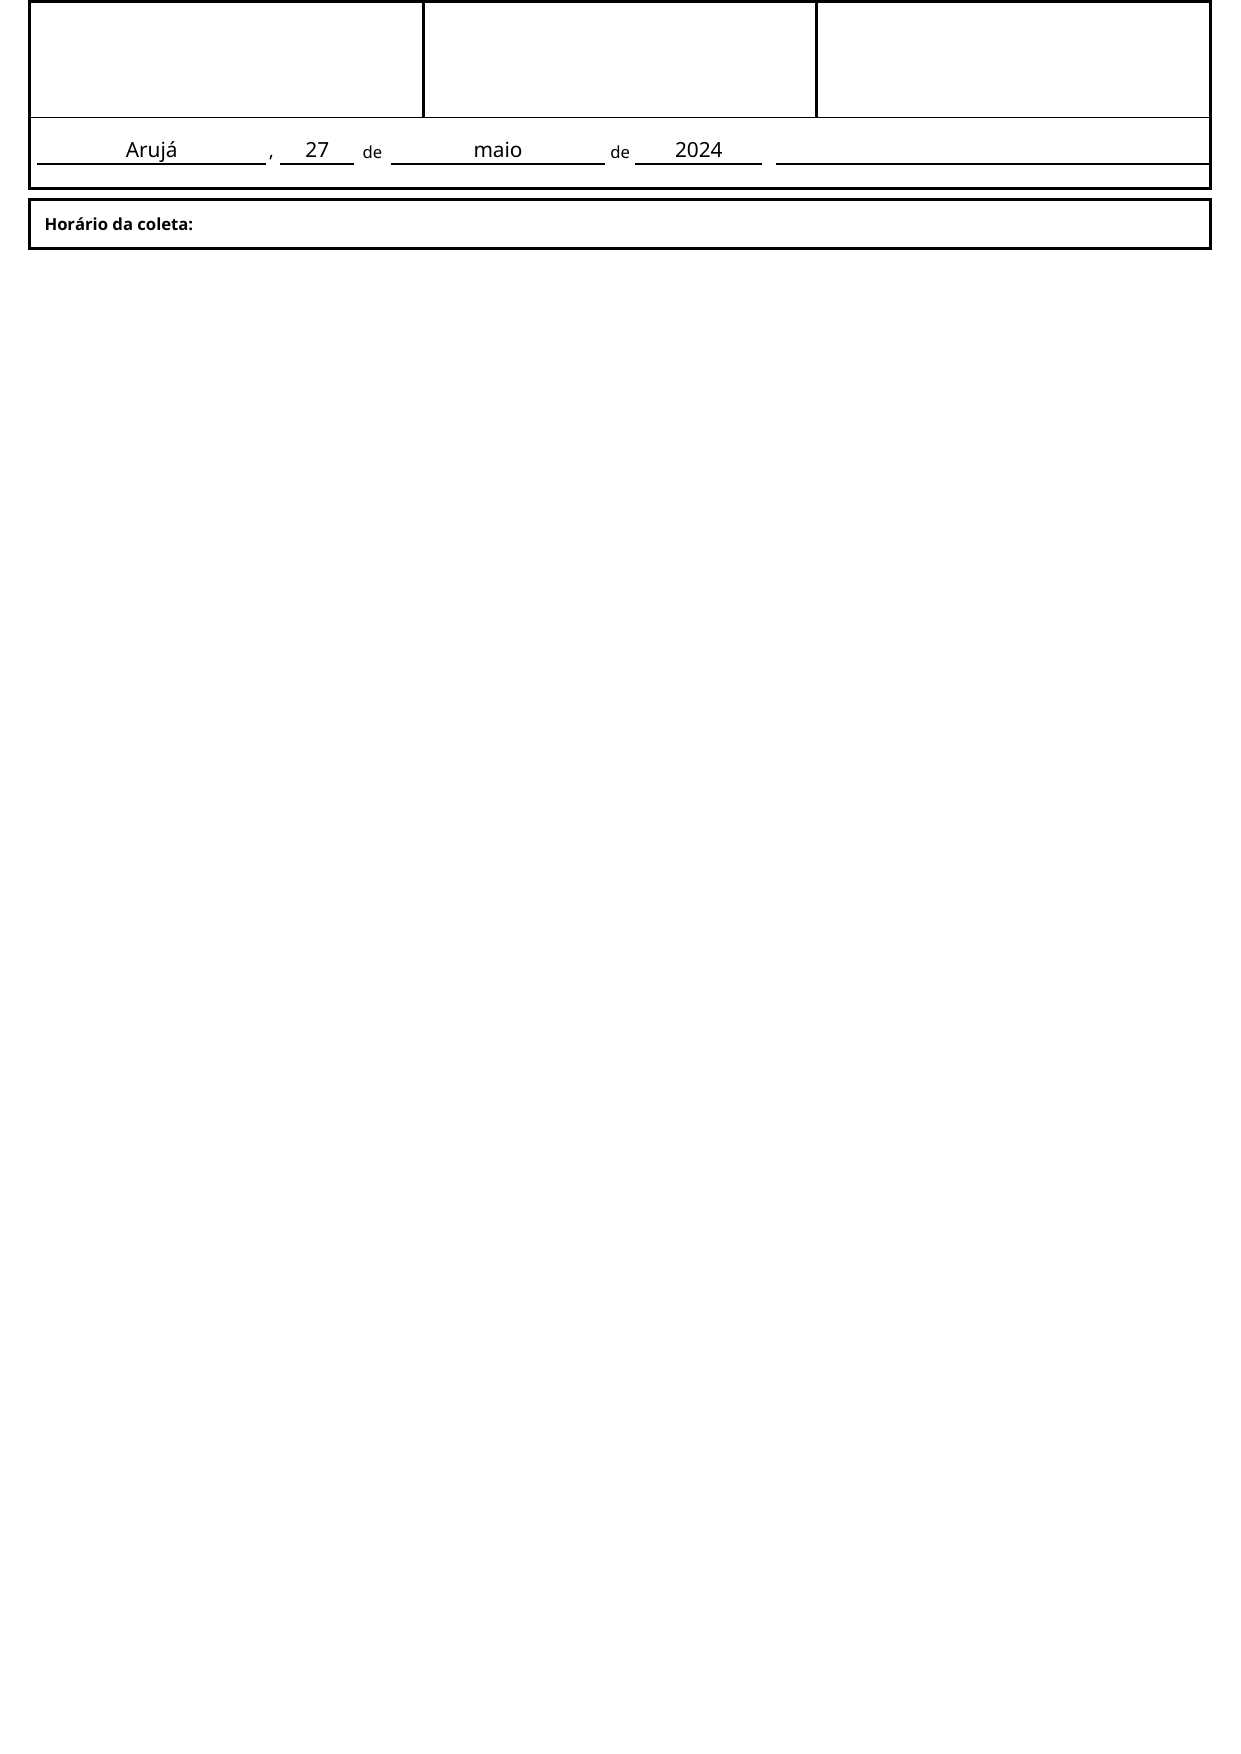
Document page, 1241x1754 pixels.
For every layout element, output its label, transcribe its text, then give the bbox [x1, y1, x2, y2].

table_cell de [354, 118, 391, 163]
table_cell [354, 163, 391, 187]
table_cell [37, 165, 266, 187]
table_cell [266, 163, 280, 187]
table_cell [1058, 190, 1211, 198]
table_cell maio [391, 118, 605, 163]
table_cell [280, 165, 354, 187]
table_cell Br246019127771d Br2471523549125 Br244706609352c Br2460829228161 Br2497149320606 Br249526981733p Br245179423293n Br245422583473s Br243595848258n Br2449608322513 Br2411540116409 Br248220431728t Br2427730246209 Br2404472402270 Br2436131517679 Br2480479185000 Br249315940936d Br2457547058872 Br244407528376l Br241179436660g Br248599288734i Br241714641137k Br241111847567v Br243082394657t Br2497959921377 Br248741779747q Br248677317248a Br245922001772e Br2446677686009 Br243699652030s Br243418437003p Br2475086155587 Br242386709215o Br2480513533770 Br247044605916c Br242433559571e Br247088830881l Br240815943574p Br240044541517v Br240019406185r Br246638067847n Br242405452539c Br2448158948086 Br244202775003u Br246433518089v Br2448888465738 [818, 3, 1209, 117]
table_cell , [266, 118, 280, 163]
table_cell [635, 165, 762, 187]
table_cell Horário da coleta: [31, 201, 1209, 247]
table_cell de [605, 118, 635, 163]
table_cell [31, 118, 37, 163]
table_cell [762, 118, 776, 187]
table_cell [776, 165, 1209, 187]
table_cell [30, 190, 1058, 198]
table_cell Arujá [37, 118, 266, 163]
table_cell [605, 163, 635, 187]
table_cell [31, 163, 37, 187]
table_cell Br245469220912m Br242602871210w Br245448015955d Br240261481471d Br2467522601618 R2431590294297 Br249834534993q Br2486872726408 Br2462935166916 Br2458660510715 Br240626867506q Br243496338064n Br243764291556t Br247808244817k Br2461159499517 Br244430065743n Br243096124758u Br247607523003j Br2474719679069 Br2467522601618 Br241738078098a Br2436412300153 Br244956606951a Br2448120725318 Br242774569475w Br244141807633j Br240162123054u Br243736411633e Br242509221077j Br2442751254806 Br2443365300805 Br2475134494024 243668232929i Br2455395817344 Br244610326222b 246184763988r Br248724981922i Br247736466764x Br243718647275v Br246406406564f Br241507702068e Br248688777372p Br245473153518w Br241165383288p Br241507702068e Br244584138386m [425, 3, 815, 117]
table_cell 27 [280, 118, 354, 163]
table_cell [391, 165, 605, 187]
table_cell Br240299692541b Br240017261375q Br242089770370w Br2462399748809 Br2473952835574 Br240485572327y Br246948925579f Br249640718327z Br248264930481g Br2497606064768 Br2415483952689 Br249172933288i Br241753996083m Br249174825026h Br241558906126b Br240276430656d Br241765994396a Br245800634882b Br242390991181m Br2417837062693 Br244819770531a Br249005870912g Br246076865794m Br247768954152i Br2478257221239 Br2407611393024 Br249039513316s Br244431297380t Br241835619510y Br2443095367966 Br242677704488g Br248108846857m Br242925725900e Br248326585669i Br242739973171o Br247770989240r Br2421218868068 Br245239679963g Br2414720990226 Br241717135484c Br242885506314d Br240768761427l Br240682494737p Br246737293578g Br246199347782o Br242076983229l Br2446610188825 Br243944563486r Br240967890447q Br2464187585914 Br243426037857s Br245305361704i Br2462100056973 Br244671268150j Br240284136708a Br241470272581g Br243510123482q Br2410533415347 [31, 3, 422, 117]
table_cell [776, 118, 1209, 163]
table_cell 2024 [635, 118, 762, 163]
